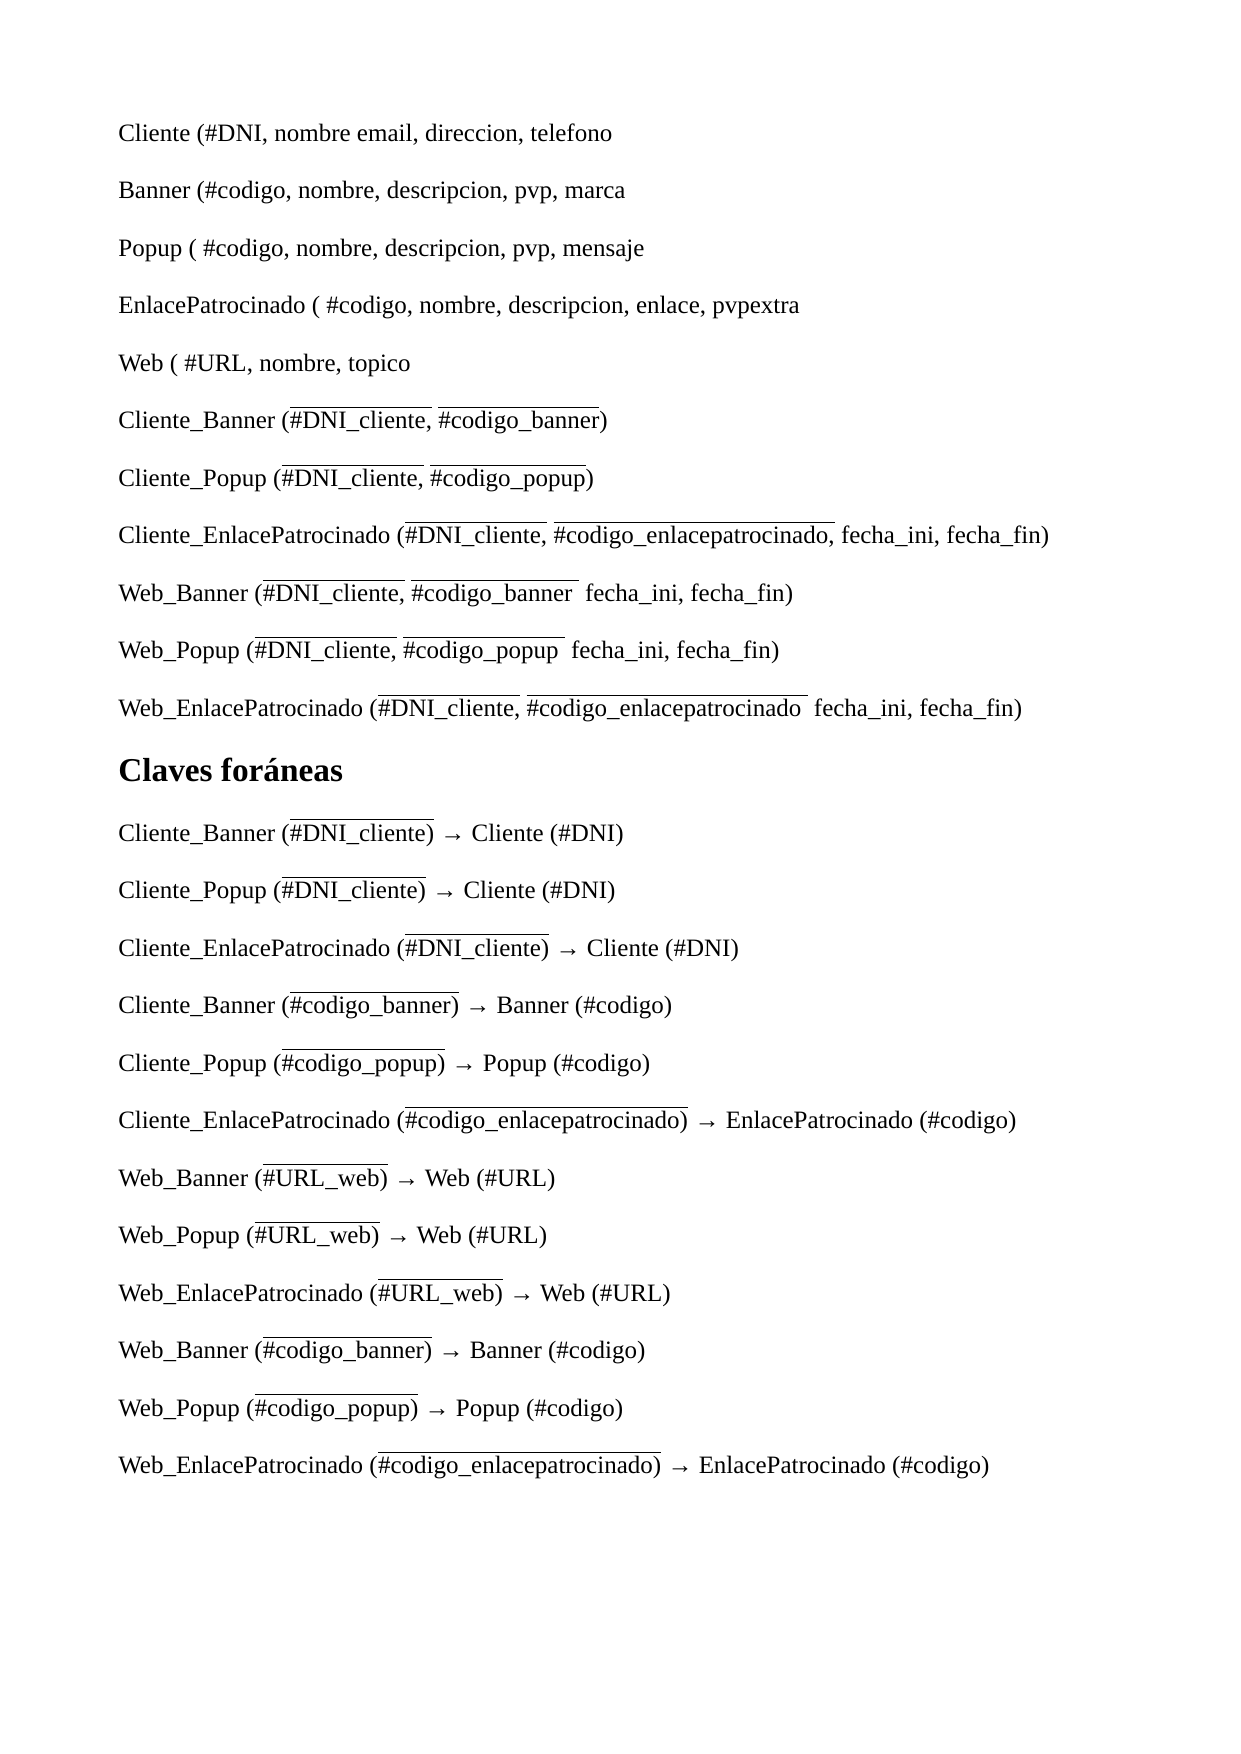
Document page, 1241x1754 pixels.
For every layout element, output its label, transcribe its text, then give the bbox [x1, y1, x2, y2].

text Cliente_Popup (#DNI_cliente, #codigo_popup) [118, 463, 1122, 492]
text Web_Popup (#codigo_popup) → Popup (#codigo) [118, 1393, 1122, 1421]
text Web_Popup (#URL_web) → Web (#URL) [118, 1220, 1122, 1249]
text Web_EnlacePatrocinado (#URL_web) → Web (#URL) [118, 1278, 1122, 1306]
text Banner (#codigo, nombre, descripcion, pvp, marca [118, 176, 1122, 204]
text EnlacePatrocinado ( #codigo, nombre, descripcion, enlace, pvpextra [118, 291, 1122, 319]
text Claves foráneas [118, 751, 1122, 789]
text Web_Banner (#URL_web) → Web (#URL) [118, 1163, 1122, 1191]
text Cliente_Banner (#codigo_banner) → Banner (#codigo) [118, 990, 1122, 1019]
text Popup ( #codigo, nombre, descripcion, pvp, mensaje [118, 233, 1122, 262]
text Cliente_EnlacePatrocinado (#DNI_cliente, #codigo_enlacepatrocinado, fecha_ini, fecha_fin) [118, 521, 1122, 549]
text Cliente_Popup (#codigo_popup) → Popup (#codigo) [118, 1048, 1122, 1076]
text Web ( #URL, nombre, topico [118, 348, 1122, 377]
text Web_Popup (#DNI_cliente, #codigo_popup fecha_ini, fecha_fin) [118, 636, 1122, 664]
text Cliente_Popup (#DNI_cliente) → Cliente (#DNI) [118, 875, 1122, 904]
text Cliente_Banner (#DNI_cliente) → Cliente (#DNI) [118, 818, 1122, 846]
text Cliente_EnlacePatrocinado (#codigo_enlacepatrocinado) → EnlacePatrocinado (#codigo) [118, 1105, 1122, 1134]
text Cliente_Banner (#DNI_cliente, #codigo_banner) [118, 406, 1122, 434]
text Cliente (#DNI, nombre email, direccion, telefono [118, 118, 1122, 147]
text Web_Banner (#codigo_banner) → Banner (#codigo) [118, 1335, 1122, 1364]
text Web_Banner (#DNI_cliente, #codigo_banner fecha_ini, fecha_fin) [118, 578, 1122, 607]
text Web_EnlacePatrocinado (#codigo_enlacepatrocinado) → EnlacePatrocinado (#codigo) [118, 1450, 1122, 1479]
text Cliente_EnlacePatrocinado (#DNI_cliente) → Cliente (#DNI) [118, 933, 1122, 961]
text Web_EnlacePatrocinado (#DNI_cliente, #codigo_enlacepatrocinado fecha_ini, fecha_fin) [118, 693, 1122, 722]
